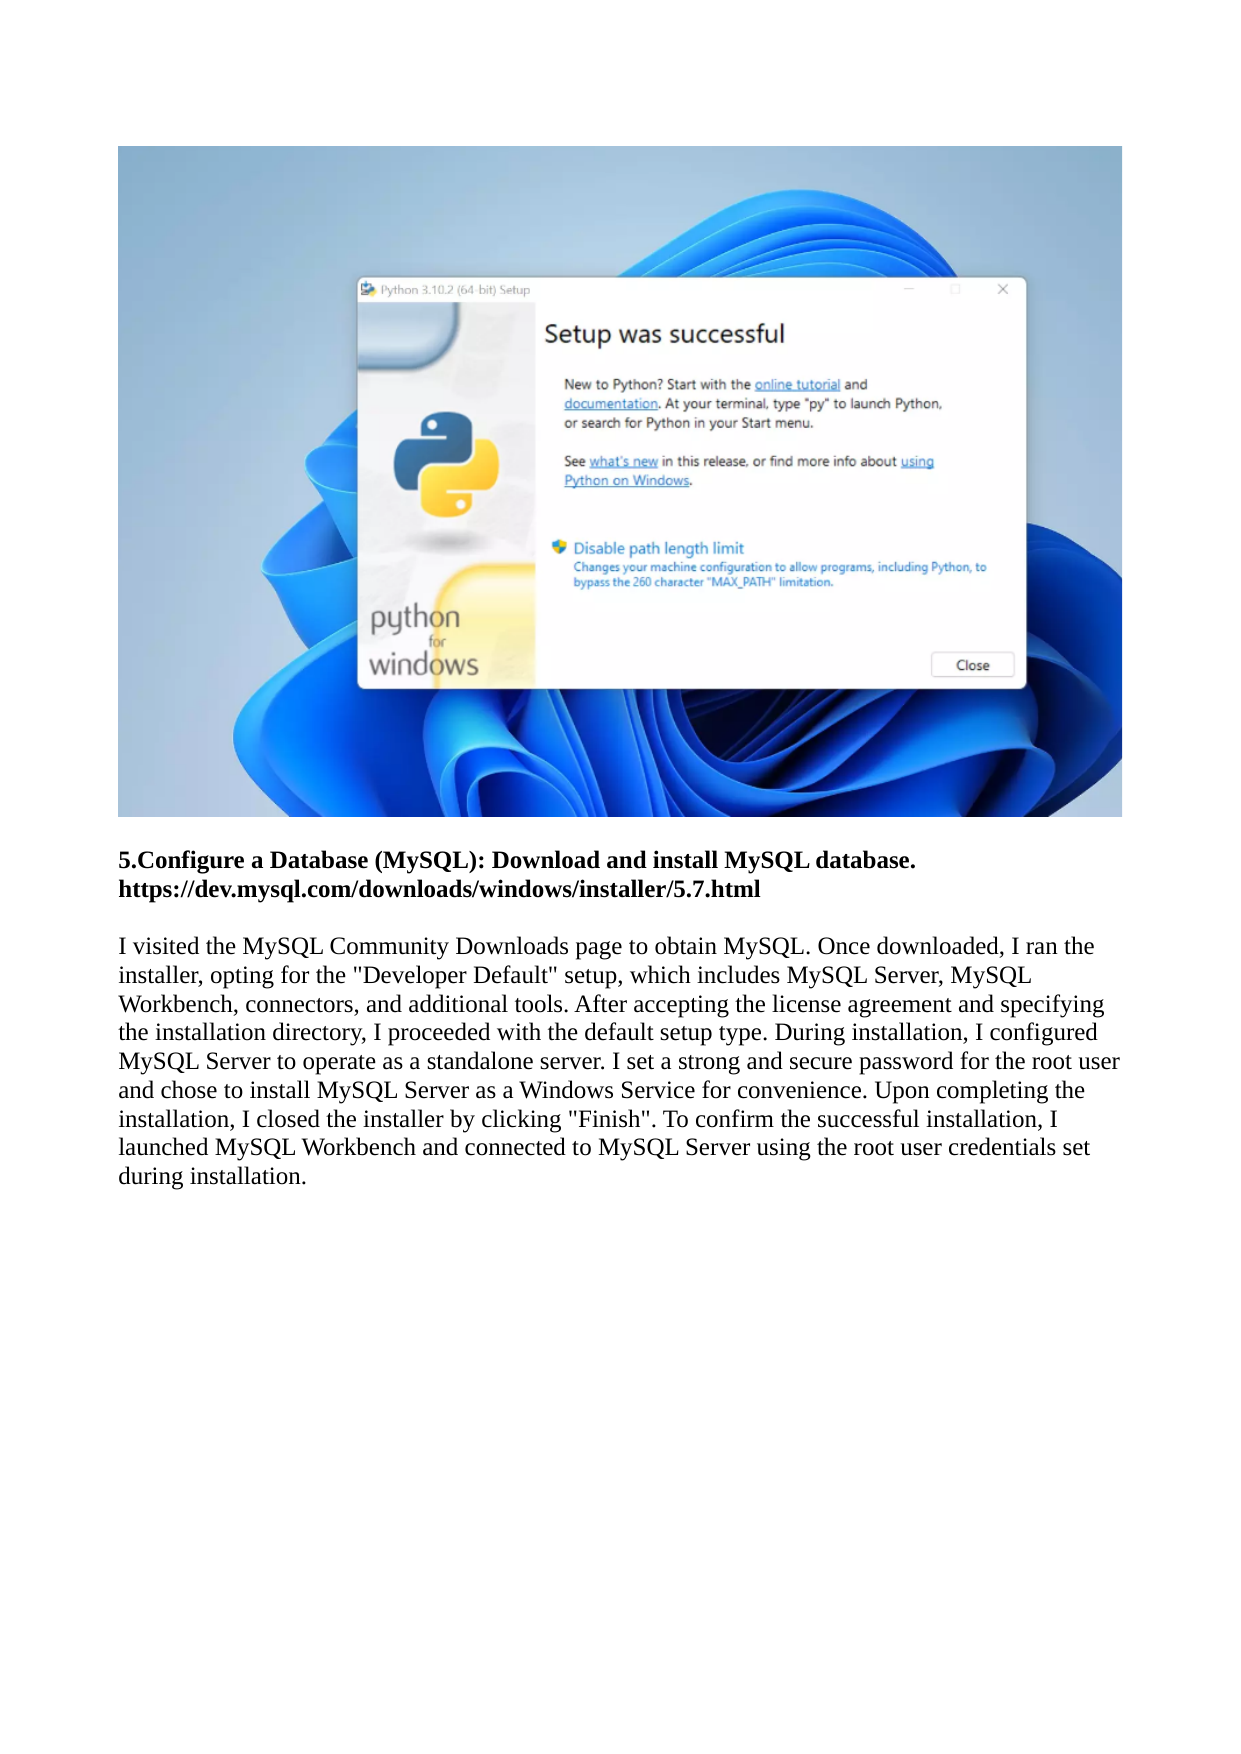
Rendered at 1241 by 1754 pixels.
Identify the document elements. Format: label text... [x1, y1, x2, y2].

text I visited the MySQL Community Downloads page to obtain MySQL. Once downloaded, I ran the installer, opting for the "Developer Default" setup, which includes MySQL Server, MySQL Workbench, connectors, and additional tools. After accepting the license agreement and specifying the installation directory, I proceeded with the default setup type. During installation, I configured MySQL Server to operate as a standalone server. I set a strong and secure password for the root user and chose to install MySQL Server as a Windows Service for convenience. Upon completing the installation, I closed the installer by clicking "Finish". To confirm the successful installation, I launched MySQL Workbench and connected to MySQL Server using the root user credentials set during installation. [118, 931, 1122, 1190]
picture [118, 146, 1123, 817]
text 5.Configure a Database (MySQL): Download and install MySQL database. https://dev.mysql.com/downloads/windows/installer/5.7.html [118, 845, 1122, 902]
